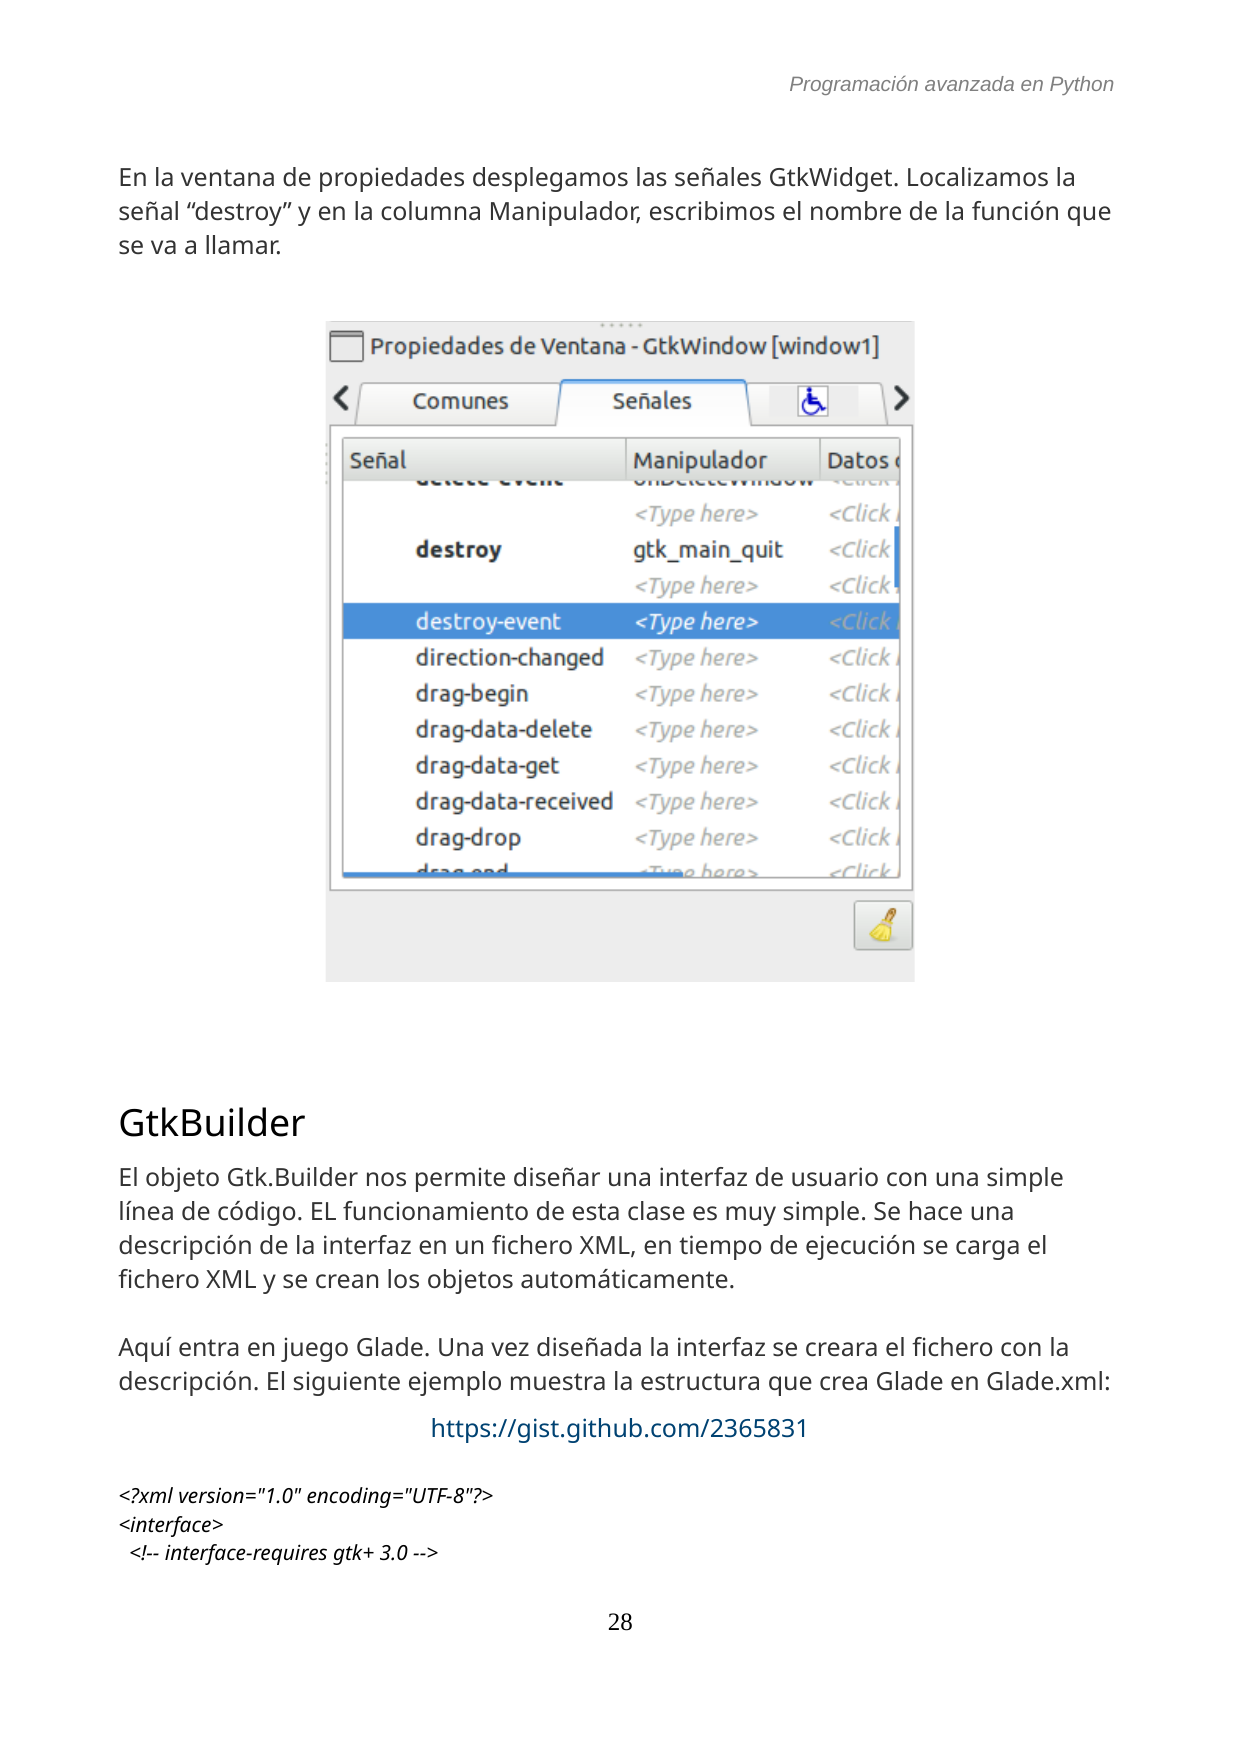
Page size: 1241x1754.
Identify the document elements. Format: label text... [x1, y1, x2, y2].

text https://gist.github.com/2365831 [118, 1411, 1122, 1445]
picture [325, 321, 915, 982]
text El objeto Gtk.Builder nos permite diseñar una interfaz de usuario con una simple línea de código. EL funcionamiento de esta clase es muy simple. Se hace una descripción de la interfaz en un fichero XML, en tiempo de ejecución se carga el fichero XML y se crean los objetos automáticamente. Aquí entra en juego Glade. Una vez diseñada la interfaz se creara el fichero con la descripción. El siguiente ejemplo muestra la estructura que crea Glade en Glade.xml: [118, 1160, 1122, 1398]
text <?xml version="1.0" encoding="UTF-8"?> [118, 1479, 1122, 1510]
text <interface> [118, 1510, 1122, 1538]
text GtkBuilder [118, 1096, 1122, 1147]
text <!-- interface-requires gtk+ 3.0 --> [118, 1538, 1122, 1567]
text En la ventana de propiedades desplegamos las señales GtkWidget. Localizamos la señal “destroy” y en la columna Manipulador, escribimos el nombre de la función que se va a llamar. [118, 126, 1122, 262]
